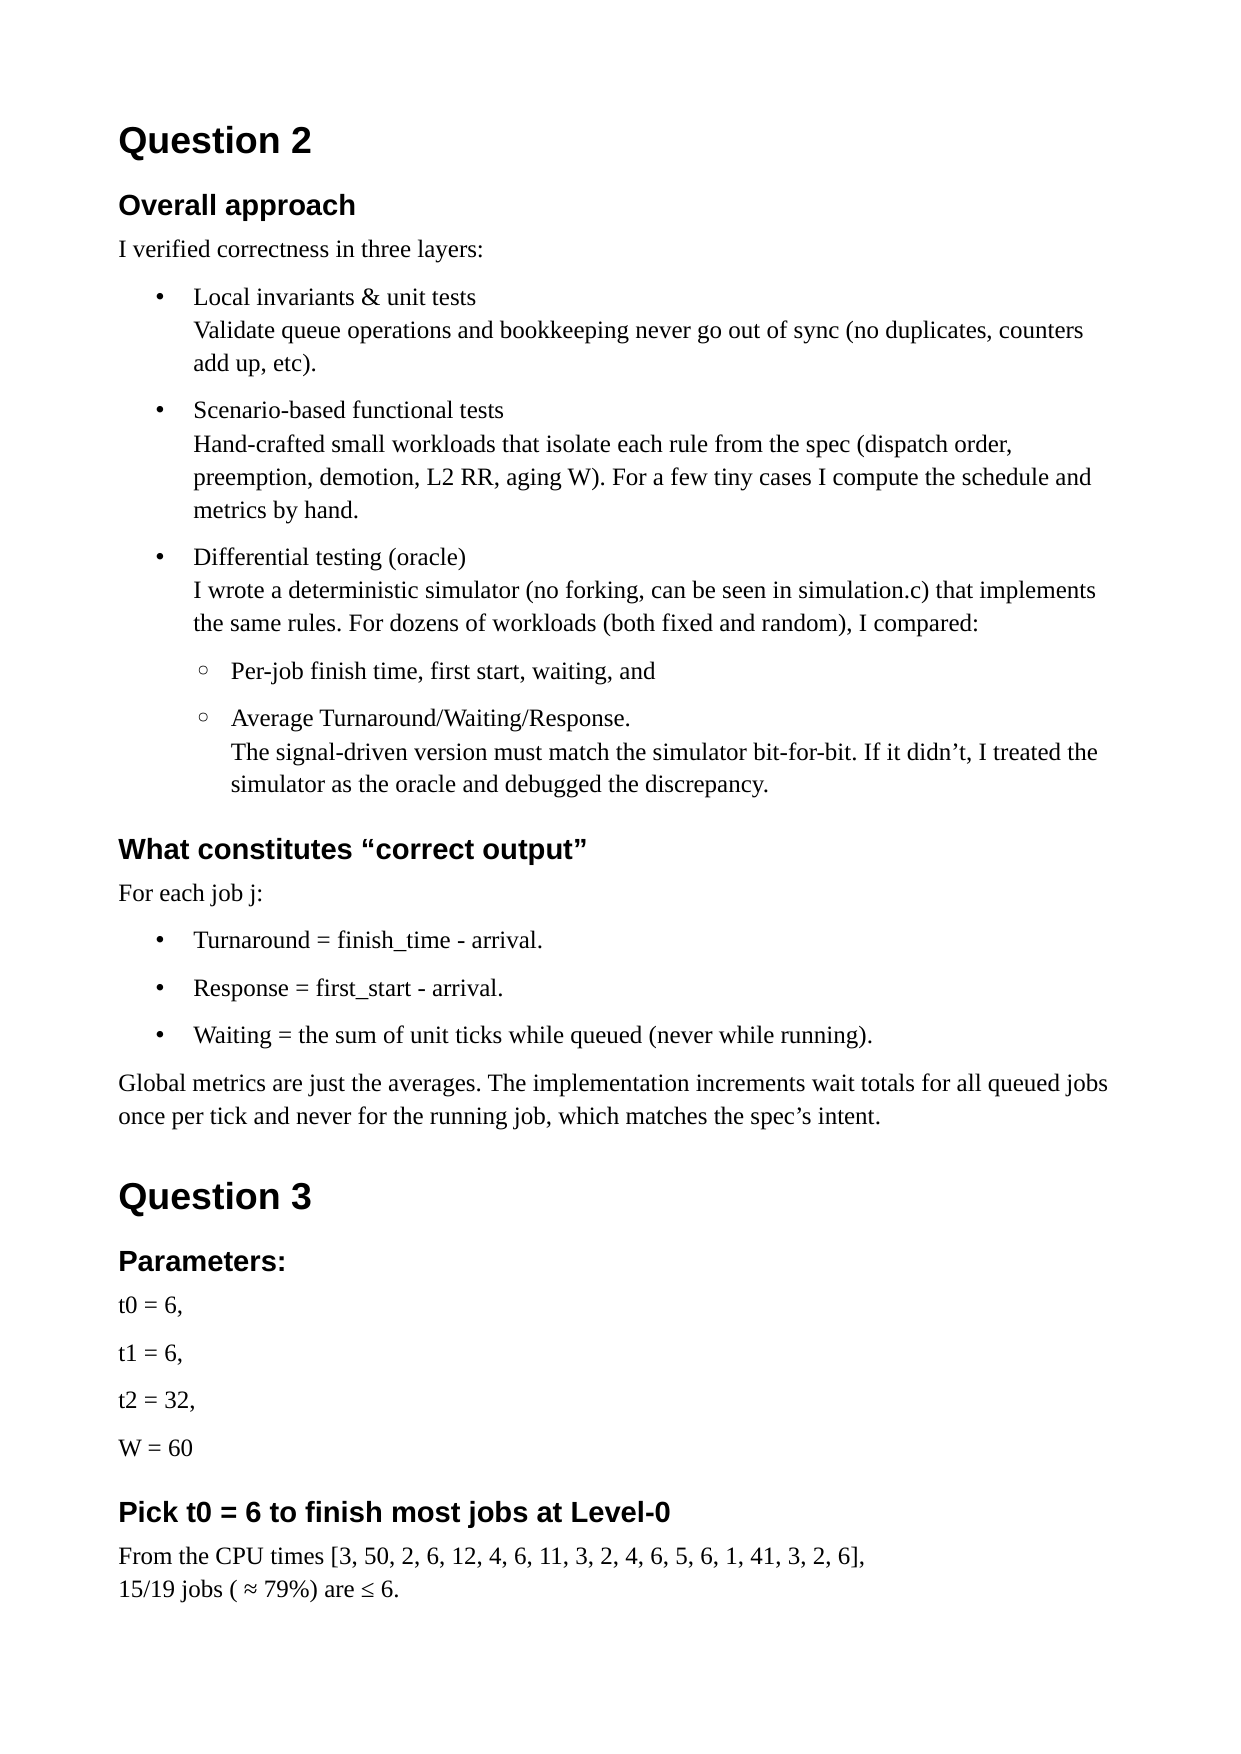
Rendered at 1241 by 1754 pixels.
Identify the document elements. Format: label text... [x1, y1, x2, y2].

list Turnaround = finish_time - arrival. [156, 925, 1122, 954]
text Global metrics are just the averages. The implementation increments wait totals for all queued jobs once per tick and never for the running job, which matches the spec’s intent. [118, 1068, 1122, 1130]
text For each job j: [118, 878, 1122, 907]
subtitle Overall approach [118, 188, 1122, 222]
subtitle Pick t0 = 6 to finish most jobs at Level-0 [118, 1495, 1122, 1529]
text t0 = 6, [118, 1290, 1122, 1319]
text From the CPU times [3, 50, 2, 6, 12, 4, 6, 11, 3, 2, 4, 6, 5, 6, 1, 41, 3, 2, 6], 15/19 jobs ( ≈ 79%) are ≤ 6. [118, 1541, 1122, 1603]
text t1 = 6, [118, 1338, 1122, 1366]
subtitle What constitutes “correct output” [118, 832, 1122, 865]
list Local invariants & unit tests Validate queue operations and bookkeeping never go out of sync (no duplicates, counters add up, etc). [156, 282, 1122, 377]
list Average Turnaround/Waiting/Response. The signal-driven version must match the simulator bit-for-bit. If it didn’t, I treated the simulator as the oracle and debugged the discrepancy. [193, 703, 1122, 798]
list Waiting = the sum of unit ticks while queued (never while running). [156, 1021, 1122, 1049]
list Scenario-based functional tests Hand-crafted small workloads that isolate each rule from the spec (dispatch order, preemption, demotion, L2 RR, aging W). For a few tiny cases I compute the schedule and metrics by hand. [156, 396, 1122, 523]
text t2 = 32, [118, 1385, 1122, 1414]
subtitle Parameters: [118, 1244, 1122, 1278]
text I verified correctness in three layers: [118, 234, 1122, 263]
list Response = first_start - arrival. [156, 973, 1122, 1002]
list Differential testing (oracle) I wrote a deterministic simulator (no forking, can be seen in simulation.c) that implements the same rules. For dozens of workloads (both fixed and random), I compared: [156, 542, 1122, 637]
text W = 60 [118, 1433, 1122, 1462]
subtitle Question 2 [118, 118, 1122, 161]
subtitle Question 3 [118, 1174, 1122, 1217]
list Per-job finish time, first start, waiting, and [193, 656, 1122, 685]
